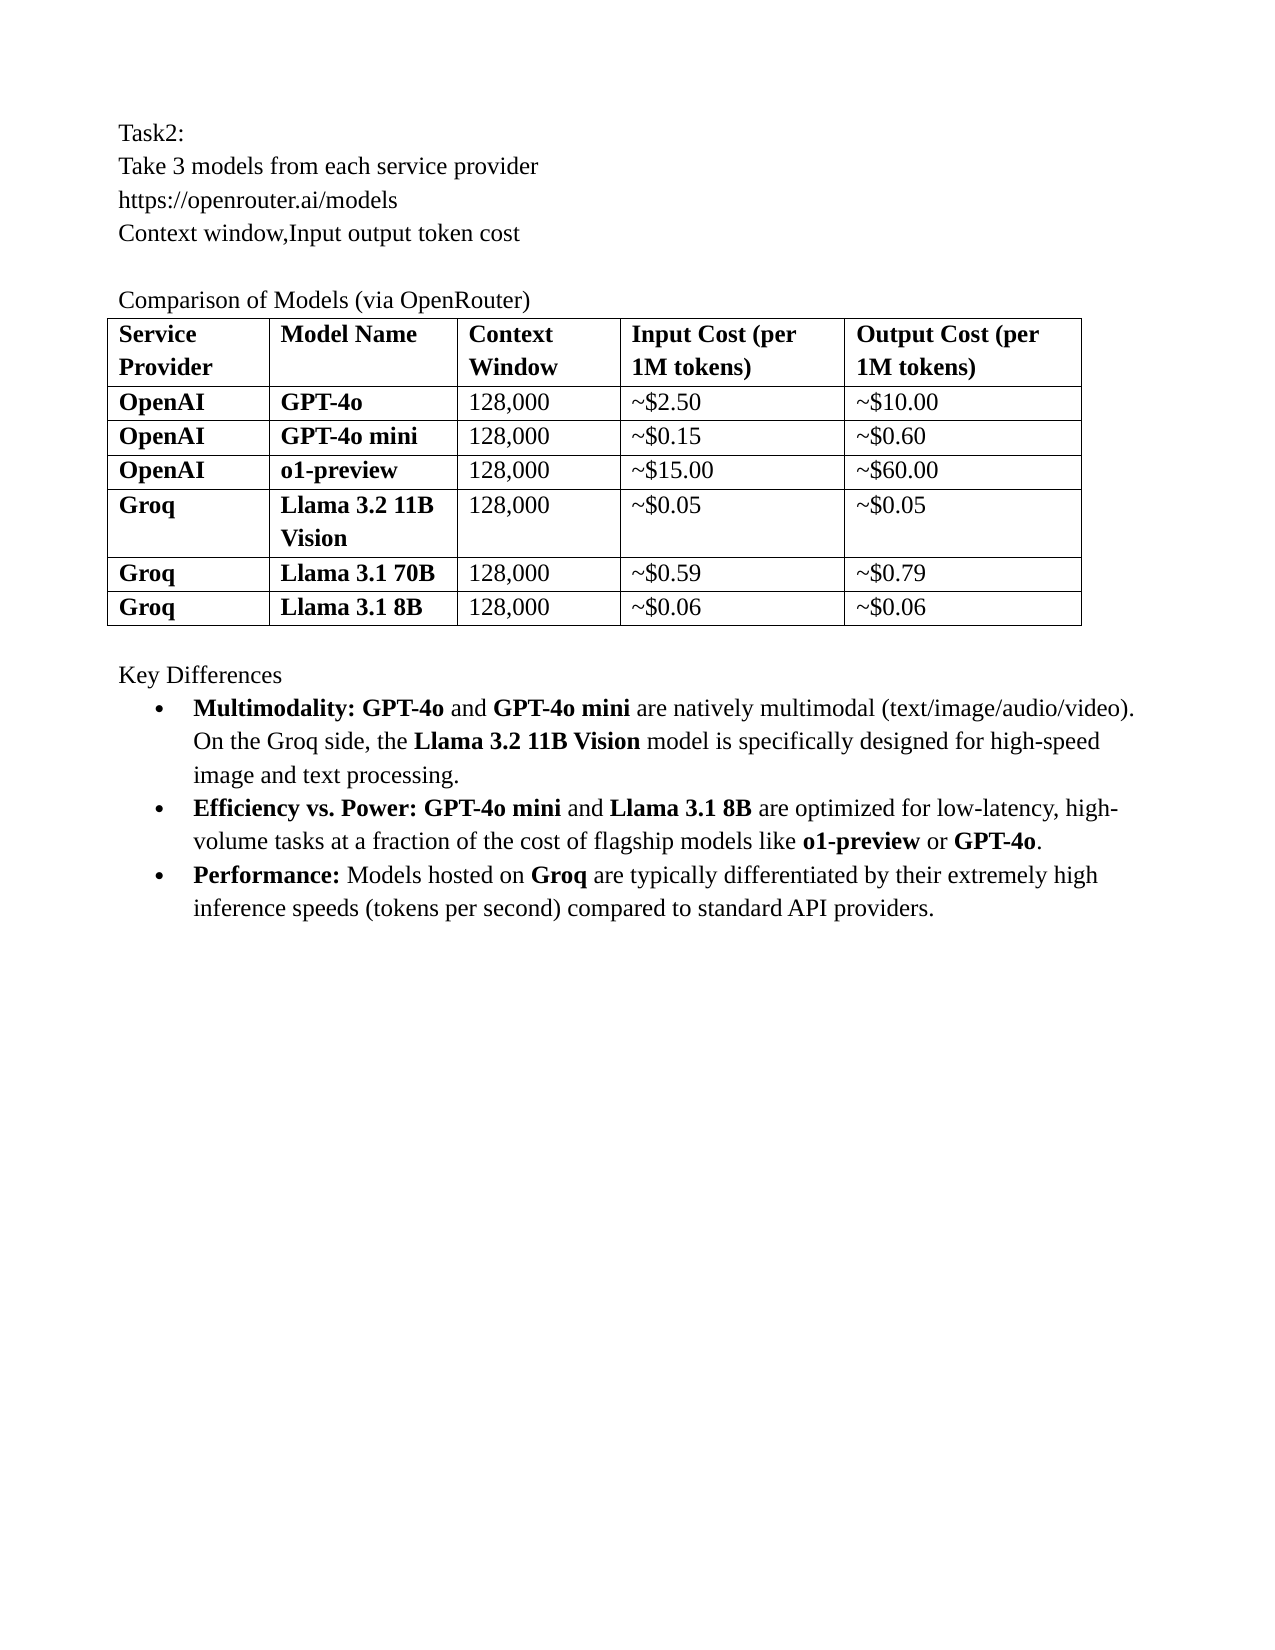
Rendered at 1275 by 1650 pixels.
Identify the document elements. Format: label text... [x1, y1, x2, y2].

table_cell Groq [108, 490, 269, 557]
list Efficiency vs. Power: GPT-4o mini and Llama 3.1 8B are optimized for low-latency, high-volume tasks at a fraction of the cost of flagship models like o1-preview or GPT-4o. [156, 793, 1157, 855]
table_header Input Cost (per 1M tokens) [621, 319, 844, 386]
table_cell OpenAI [108, 456, 269, 489]
table_cell Llama 3.2 11B Vision [270, 490, 457, 557]
table_cell Groq [108, 558, 269, 591]
table_cell 128,000 [458, 592, 620, 625]
table_cell ~$15.00 [621, 456, 844, 489]
table_cell ~$0.05 [845, 490, 1081, 557]
table_cell 128,000 [458, 421, 620, 454]
table_cell 128,000 [458, 387, 620, 420]
table_cell ~$0.06 [621, 592, 844, 625]
list Performance: Models hosted on Groq are typically differentiated by their extremely high inference speeds (tokens per second) compared to standard API providers. [156, 860, 1157, 922]
table_header Context Window [458, 319, 620, 386]
table_header Service Provider [108, 319, 269, 386]
text Take 3 models from each service provider [118, 151, 1157, 180]
table_cell ~$0.79 [845, 558, 1081, 591]
text Comparison of Models (via OpenRouter) [118, 285, 1157, 313]
table_cell GPT-4o mini [270, 421, 457, 454]
table_cell OpenAI [108, 421, 269, 454]
table_cell ~$0.05 [621, 490, 844, 557]
table_cell 128,000 [458, 490, 620, 557]
table_cell 128,000 [458, 558, 620, 591]
table_cell GPT-4o [270, 387, 457, 420]
table_cell Llama 3.1 8B [270, 592, 457, 625]
table_cell ~$0.15 [621, 421, 844, 454]
text Task2: [118, 118, 1157, 147]
table_cell 128,000 [458, 456, 620, 489]
table_header Output Cost (per 1M tokens) [845, 319, 1081, 386]
table_cell ~$0.59 [621, 558, 844, 591]
table_cell ~$10.00 [845, 387, 1081, 420]
table_cell o1-preview [270, 456, 457, 489]
table_cell ~$0.06 [845, 592, 1081, 625]
text Context window,Input output token cost [118, 218, 1157, 247]
text https://openrouter.ai/models [118, 185, 1157, 213]
table_cell Llama 3.1 70B [270, 558, 457, 591]
table_cell ~$2.50 [621, 387, 844, 420]
table_cell ~$60.00 [845, 456, 1081, 489]
list Multimodality: GPT-4o and GPT-4o mini are natively multimodal (text/image/audio/video). On the Groq side, the Llama 3.2 11B Vision model is specifically designed for high-speed image and text processing. [156, 693, 1157, 788]
table_header Model Name [270, 319, 457, 386]
table_cell Groq [108, 592, 269, 625]
text Key Differences [118, 660, 1157, 688]
table_cell ~$0.60 [845, 421, 1081, 454]
table_cell OpenAI [108, 387, 269, 420]
